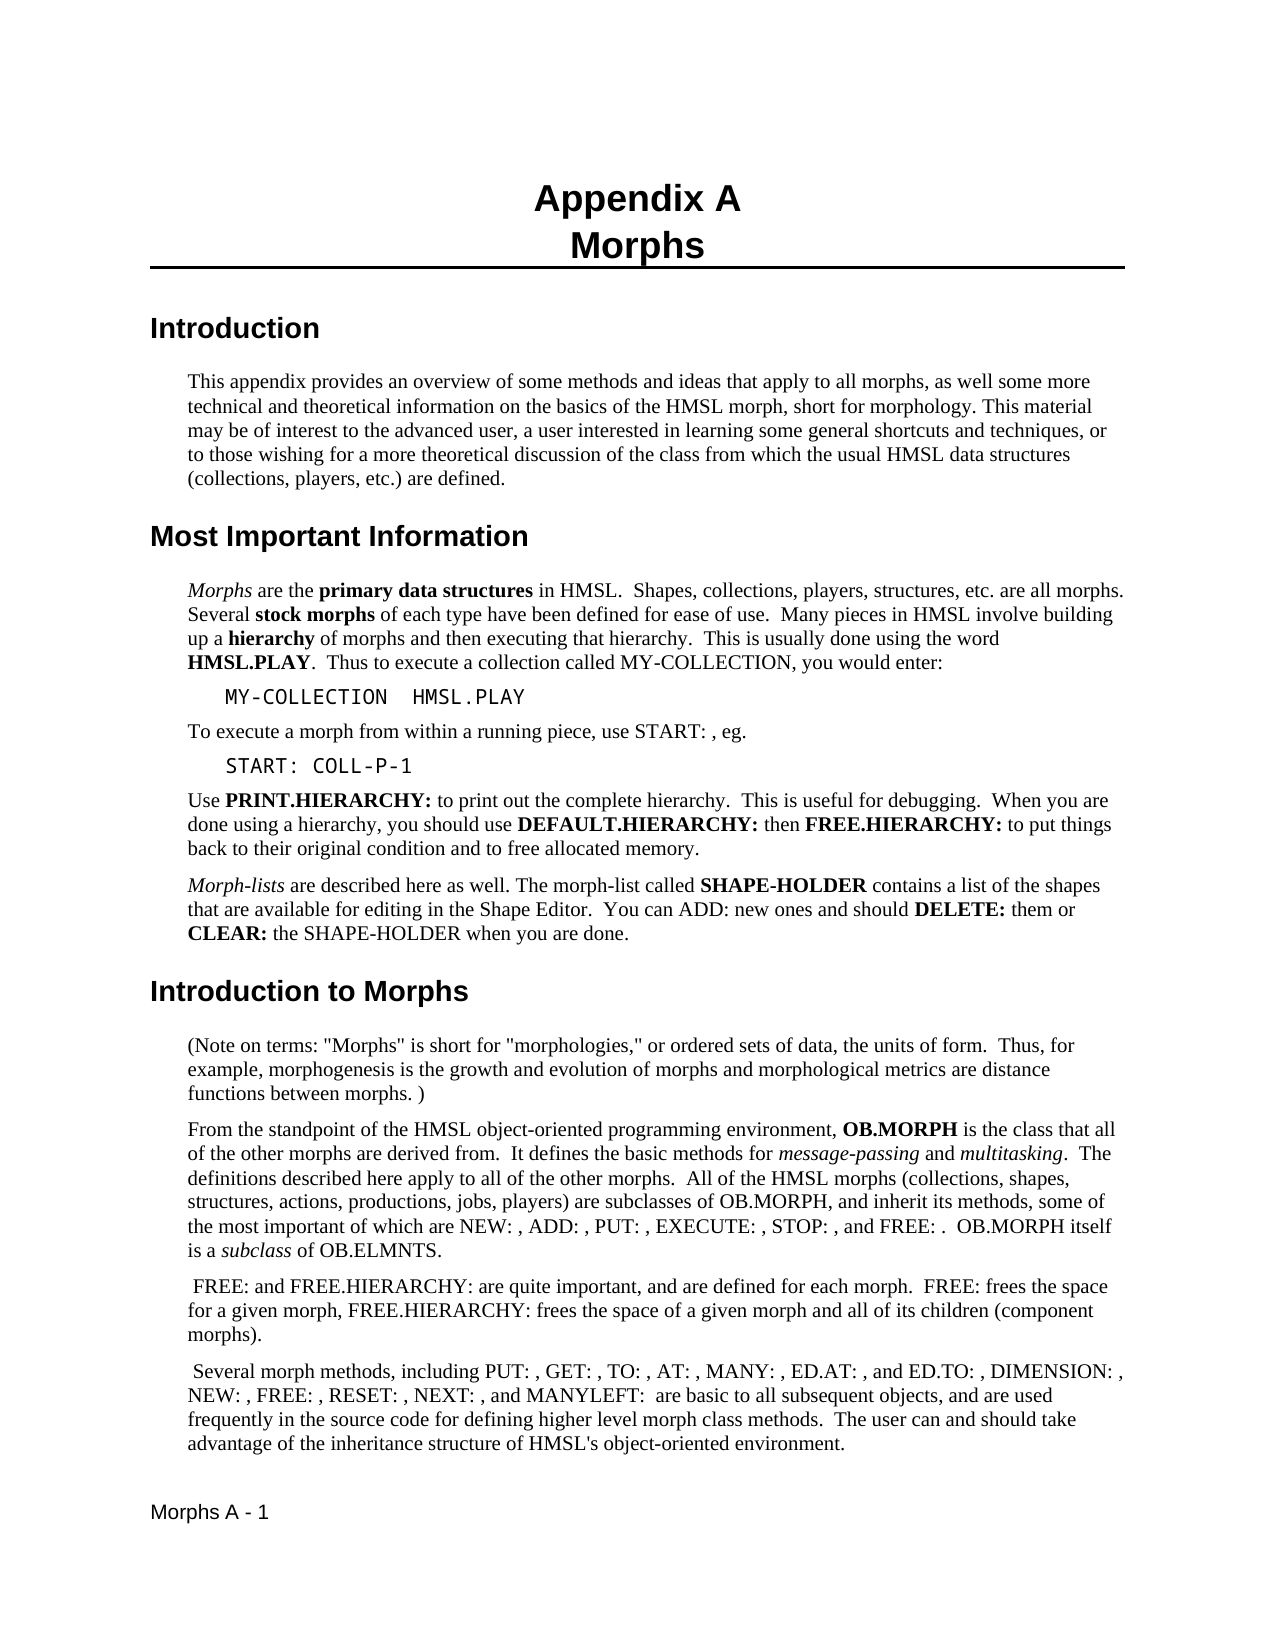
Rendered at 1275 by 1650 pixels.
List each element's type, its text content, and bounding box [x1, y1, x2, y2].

text To execute a morph from within a running piece, use START: , eg. [187, 719, 1125, 743]
subtitle Introduction [150, 311, 1125, 344]
text MY-COLLECTION HMSL.PLAY [225, 682, 1125, 711]
text This appendix provides an overview of some methods and ideas that apply to all morphs, as well some more technical and theoretical information on the basics of the HMSL morph, short for morphology. This material may be of interest to the advanced user, a user interested in learning some general shortcuts and techniques, or to those wishing for a more theoretical discussion of the class from which the usual HMSL data structures (collections, players, etc.) are defined. [187, 369, 1125, 490]
text Morph-lists are described here as well. The morph-list called SHAPE-HOLDER contains a list of the shapes that are available for editing in the Shape Editor. You can ADD: new ones and should DELETE: them or CLEAR: the SHAPE-HOLDER when you are done. [187, 873, 1125, 945]
text START: COLL-P-1 [225, 751, 1125, 780]
text (Note on terms: "Morphs" is short for "morphologies," or ordered sets of data, the units of form. Thus, for example, morphogenesis is the growth and evolution of morphs and morphological metrics are distance functions between morphs. ) [187, 1033, 1125, 1105]
text Morphs are the primary data structures in HMSL. Shapes, collections, players, structures, etc. are all morphs. Several stock morphs of each type have been defined for ease of use. Many pieces in HMSL involve building up a hierarchy of morphs and then executing that hierarchy. This is usually done using the word HMSL.PLAY. Thus to execute a collection called MY-COLLECTION, you would enter: [187, 577, 1125, 674]
subtitle Morphs [150, 223, 1125, 266]
subtitle Most Important Information [150, 519, 1125, 552]
subtitle Introduction to Morphs [150, 974, 1125, 1008]
text Use PRINT.HIERARCHY: to print out the complete hierarchy. This is useful for debugging. When you are done using a hierarchy, you should use DEFAULT.HIERARCHY: then FREE.HIERARCHY: to put things back to their original condition and to free allocated memory. [187, 788, 1125, 860]
text FREE: and FREE.HIERARCHY: are quite important, and are defined for each morph. FREE: frees the space for a given morph, FREE.HIERARCHY: frees the space of a given morph and all of its children (component morphs). [187, 1274, 1125, 1346]
text Several morph methods, including PUT: , GET: , TO: , AT: , MANY: , ED.AT: , and ED.TO: , DIMENSION: , NEW: , FREE: , RESET: , NEXT: , and MANYLEFT: are basic to all subsequent objects, and are used frequently in the source code for defining higher level morph class methods. The user can and should take advantage of the inheritance structure of HMSL's object-oriented environment. [187, 1359, 1125, 1455]
text From the standpoint of the HMSL object-oriented programming environment, OB.MORPH is the class that all of the other morphs are derived from. It defines the basic methods for message-passing and multitasking. The definitions described here apply to all of the other morphs. All of the HMSL morphs (collections, shapes, structures, actions, productions, jobs, players) are subclasses of OB.MORPH, and inherit its methods, some of the most important of which are NEW: , ADD: , PUT: , EXECUTE: , STOP: , and FREE: . OB.MORPH itself is a subclass of OB.ELMNTS. [187, 1117, 1125, 1262]
text Appendix A [150, 176, 1125, 219]
